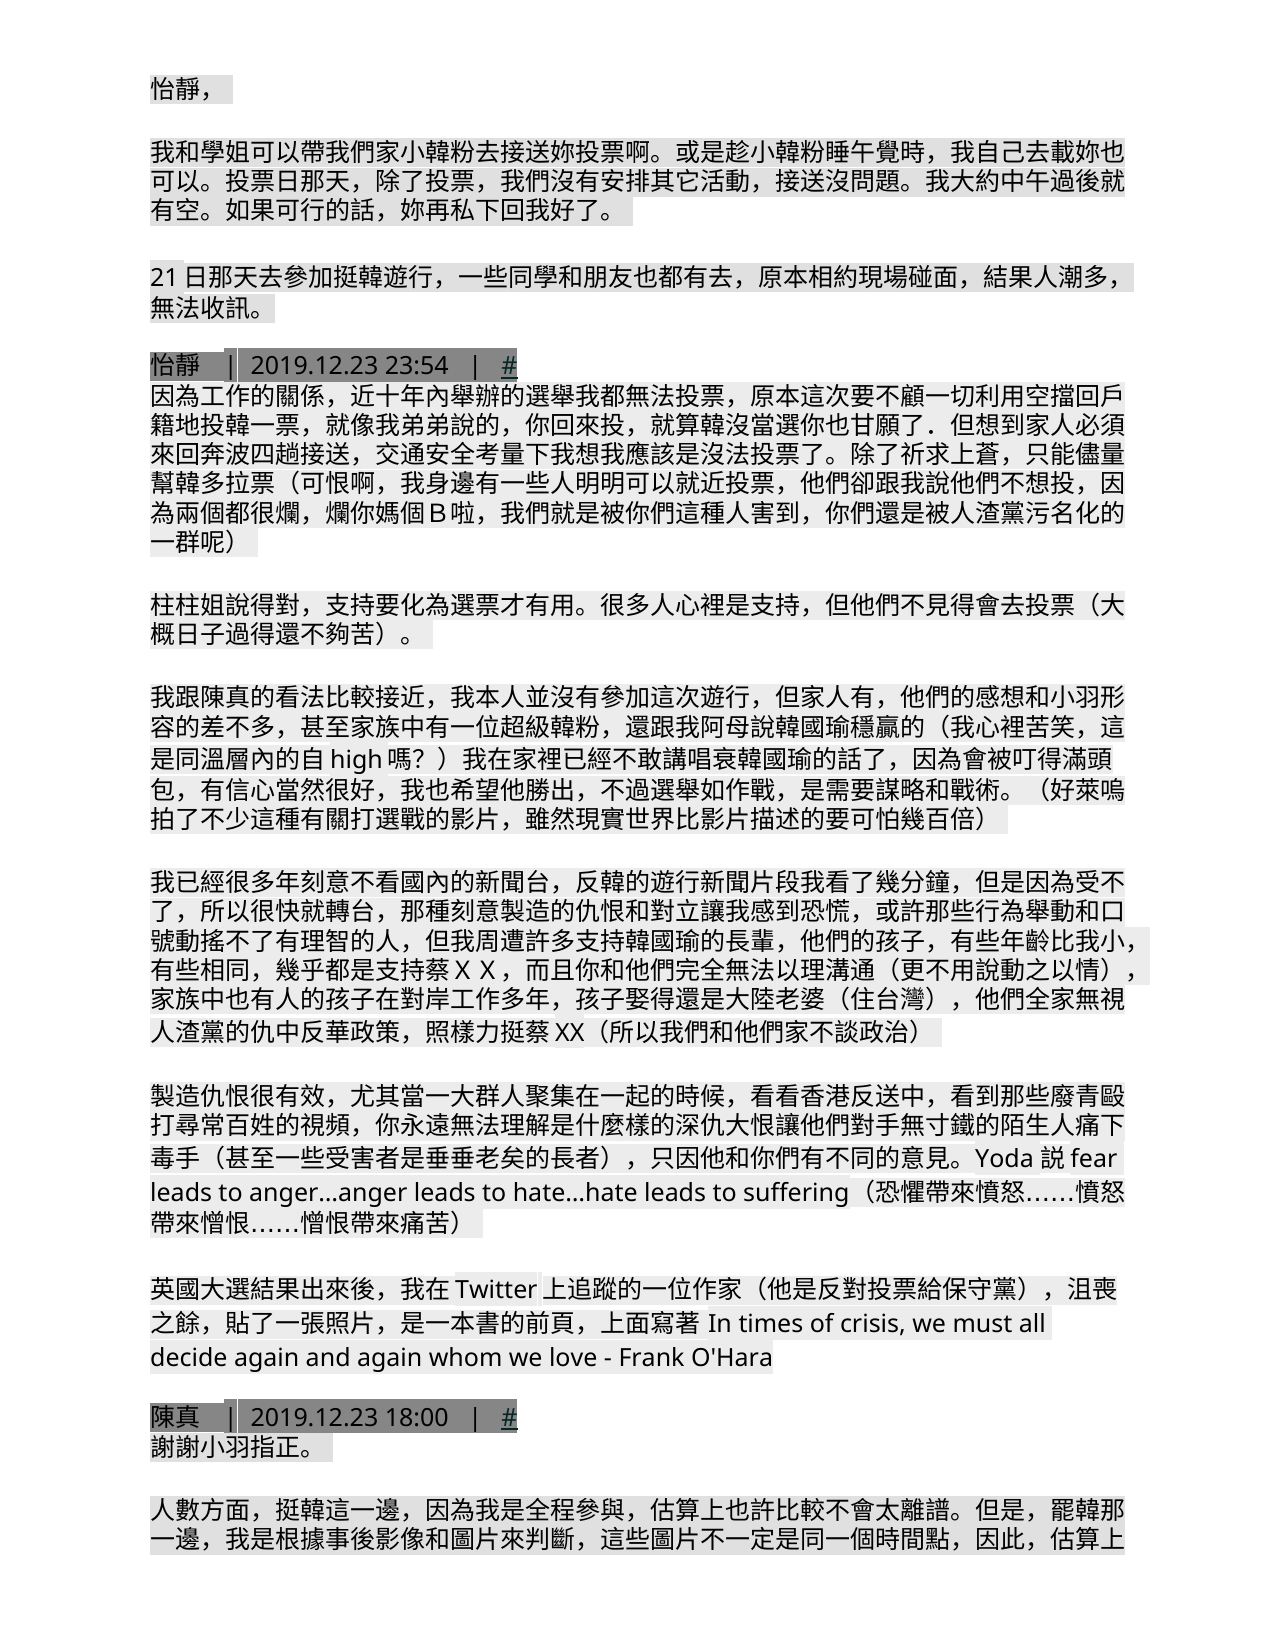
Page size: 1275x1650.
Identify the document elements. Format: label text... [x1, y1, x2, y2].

text 怡靜， 我和學姐可以帶我們家小韓粉去接送妳投票啊。或是趁小韓粉睡午覺時，我自己去載妳也可以。投票日那天，除了投票，我們沒有安排其它活動，接送沒問題。我大約中午過後就有空。如果可行的話，妳再私下回我好了。 21日那天去參加挺韓遊行，一些同學和朋友也都有去，原本相約現場碰面，結果人潮多，無法收訊。 [150, 75, 1125, 323]
text 怡靜 | 2019.12.23 23:54 | # [150, 348, 1125, 382]
text 謝謝小羽指正。 人數方面，挺韓這一邊，因為我是全程參與，估算上也許比較不會太離譜。但是，罷韓那一邊，我是根據事後影像和圖片來判斷，這些圖片不一定是同一個時間點，因此，估算上 [150, 1433, 1125, 1555]
text 陳真 | 2019.12.23 18:00 | # [150, 1399, 1125, 1433]
text 因為工作的關係，近十年內舉辦的選舉我都無法投票，原本這次要不顧一切利用空擋回戶籍地投韓一票，就像我弟弟說的，你回來投，就算韓沒當選你也甘願了．但想到家人必須來回奔波四趟接送，交通安全考量下我想我應該是沒法投票了。除了祈求上蒼，只能儘量幫韓多拉票（可恨啊，我身邊有一些人明明可以就近投票，他們卻跟我說他們不想投，因為兩個都很爛，爛你媽個Ｂ啦，我們就是被你們這種人害到，你們還是被人渣黨污名化的一群呢） 柱柱姐說得對，支持要化為選票才有用。很多人心裡是支持，但他們不見得會去投票（大概日子過得還不夠苦）。 我跟陳真的看法比較接近，我本人並沒有參加這次遊行，但家人有，他們的感想和小羽形容的差不多，甚至家族中有一位超級韓粉，還跟我阿母說韓國瑜穩贏的（我心裡苦笑，這是同溫層內的自high嗎？）我在家裡已經不敢講唱衰韓國瑜的話了，因為會被叮得滿頭包，有信心當然很好，我也希望他勝出，不過選舉如作戰，是需要謀略和戰術。（好萊嗚拍了不少這種有關打選戰的影片，雖然現實世界比影片描述的要可怕幾百倍） 我已經很多年刻意不看國內的新聞台，反韓的遊行新聞片段我看了幾分鐘，但是因為受不了，所以很快就轉台，那種刻意製造的仇恨和對立讓我感到恐慌，或許那些行為舉動和口號動搖不了有理智的人，但我周遭許多支持韓國瑜的長輩，他們的孩子，有些年齡比我小，有些相同，幾乎都是支持蔡ＸＸ，而且你和他們完全無法以理溝通（更不用說動之以情），家族中也有人的孩子在對岸工作多年，孩子娶得還是大陸老婆（住台灣），他們全家無視人渣黨的仇中反華政策，照樣力挺蔡XX（所以我們和他們家不談政治） 製造仇恨很有效，尤其當一大群人聚集在一起的時候，看看香港反送中，看到那些廢青毆打尋常百姓的視頻，你永遠無法理解是什麼樣的深仇大恨讓他們對手無寸鐵的陌生人痛下毒手（甚至一些受害者是垂垂老矣的長者），只因他和你們有不同的意見。Yoda 説fear leads to anger…anger leads to hate…hate leads to suffering（恐懼帶來憤怒……憤怒帶來憎恨……憎恨帶來痛苦） 英國大選結果出來後，我在Twitter上追蹤的一位作家（他是反對投票給保守黨），沮喪之餘，貼了一張照片，是一本書的前頁，上面寫著 In times of crisis, we must all decide again and again whom we love - Frank O'Hara [150, 382, 1125, 1374]
